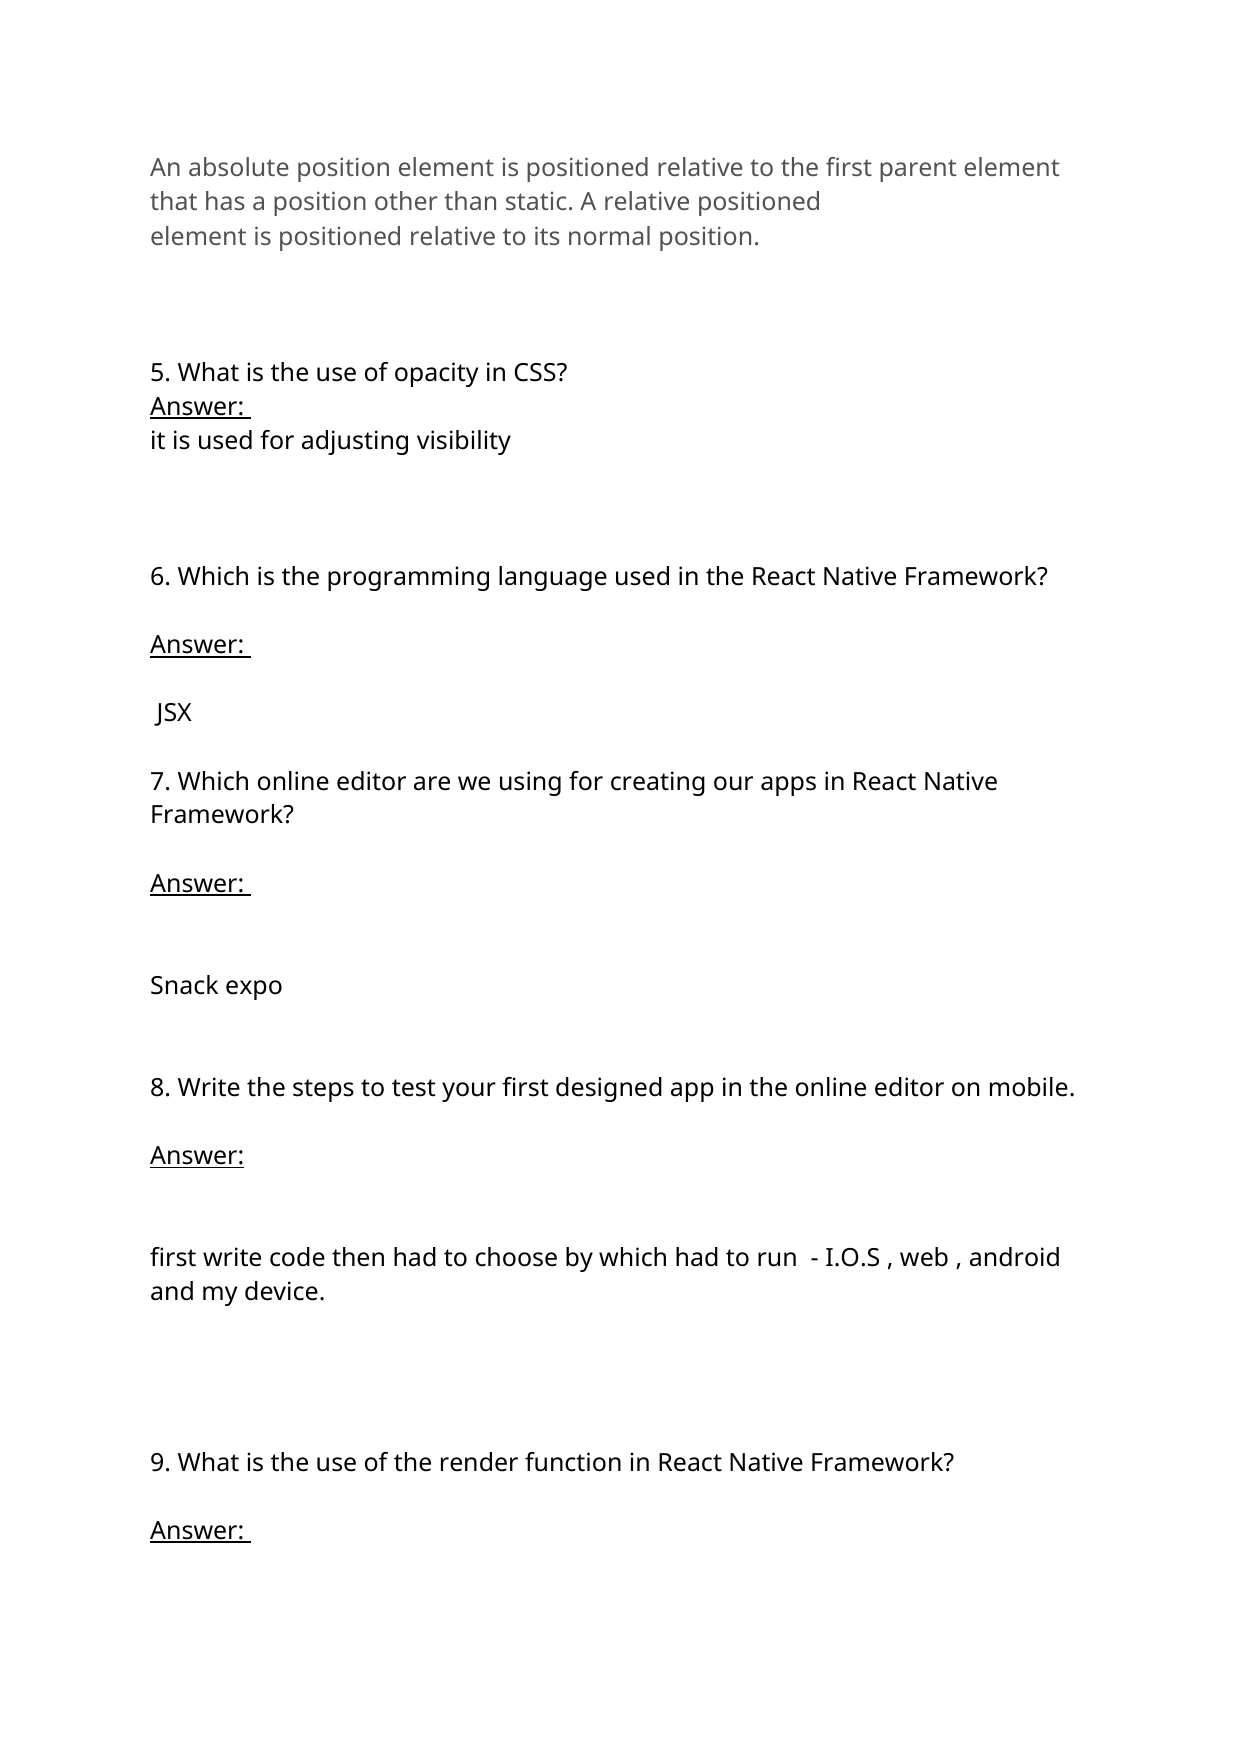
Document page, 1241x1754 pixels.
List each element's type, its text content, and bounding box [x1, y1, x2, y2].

text JSX [150, 695, 1090, 729]
text Answer: [150, 1512, 1090, 1547]
text 7. Which online editor are we using for creating our apps in React Native Framework? [150, 763, 1090, 831]
text it is used for adjusting visibility [150, 422, 1090, 457]
text 5. What is the use of opacity in CSS? [150, 354, 1090, 388]
text 9. What is the use of the render function in React Native Framework? [150, 1444, 1090, 1478]
text An absolute position element is positioned relative to the first parent element that has a position other than static. A relative positioned element is positioned relative to its normal position. [150, 150, 1090, 252]
text 8. Write the steps to test your first designed app in the online editor on mobile. [150, 1070, 1090, 1104]
text Answer: [150, 865, 1090, 899]
text first write code then had to choose by which had to run - I.O.S , web , android and my device. [150, 1240, 1090, 1308]
text Answer: [150, 388, 1090, 422]
text Snack expo [150, 967, 1090, 1002]
text Answer: [150, 627, 1090, 661]
text 6. Which is the programming language used in the React Native Framework? [150, 559, 1090, 593]
text Answer: [150, 1138, 1090, 1172]
